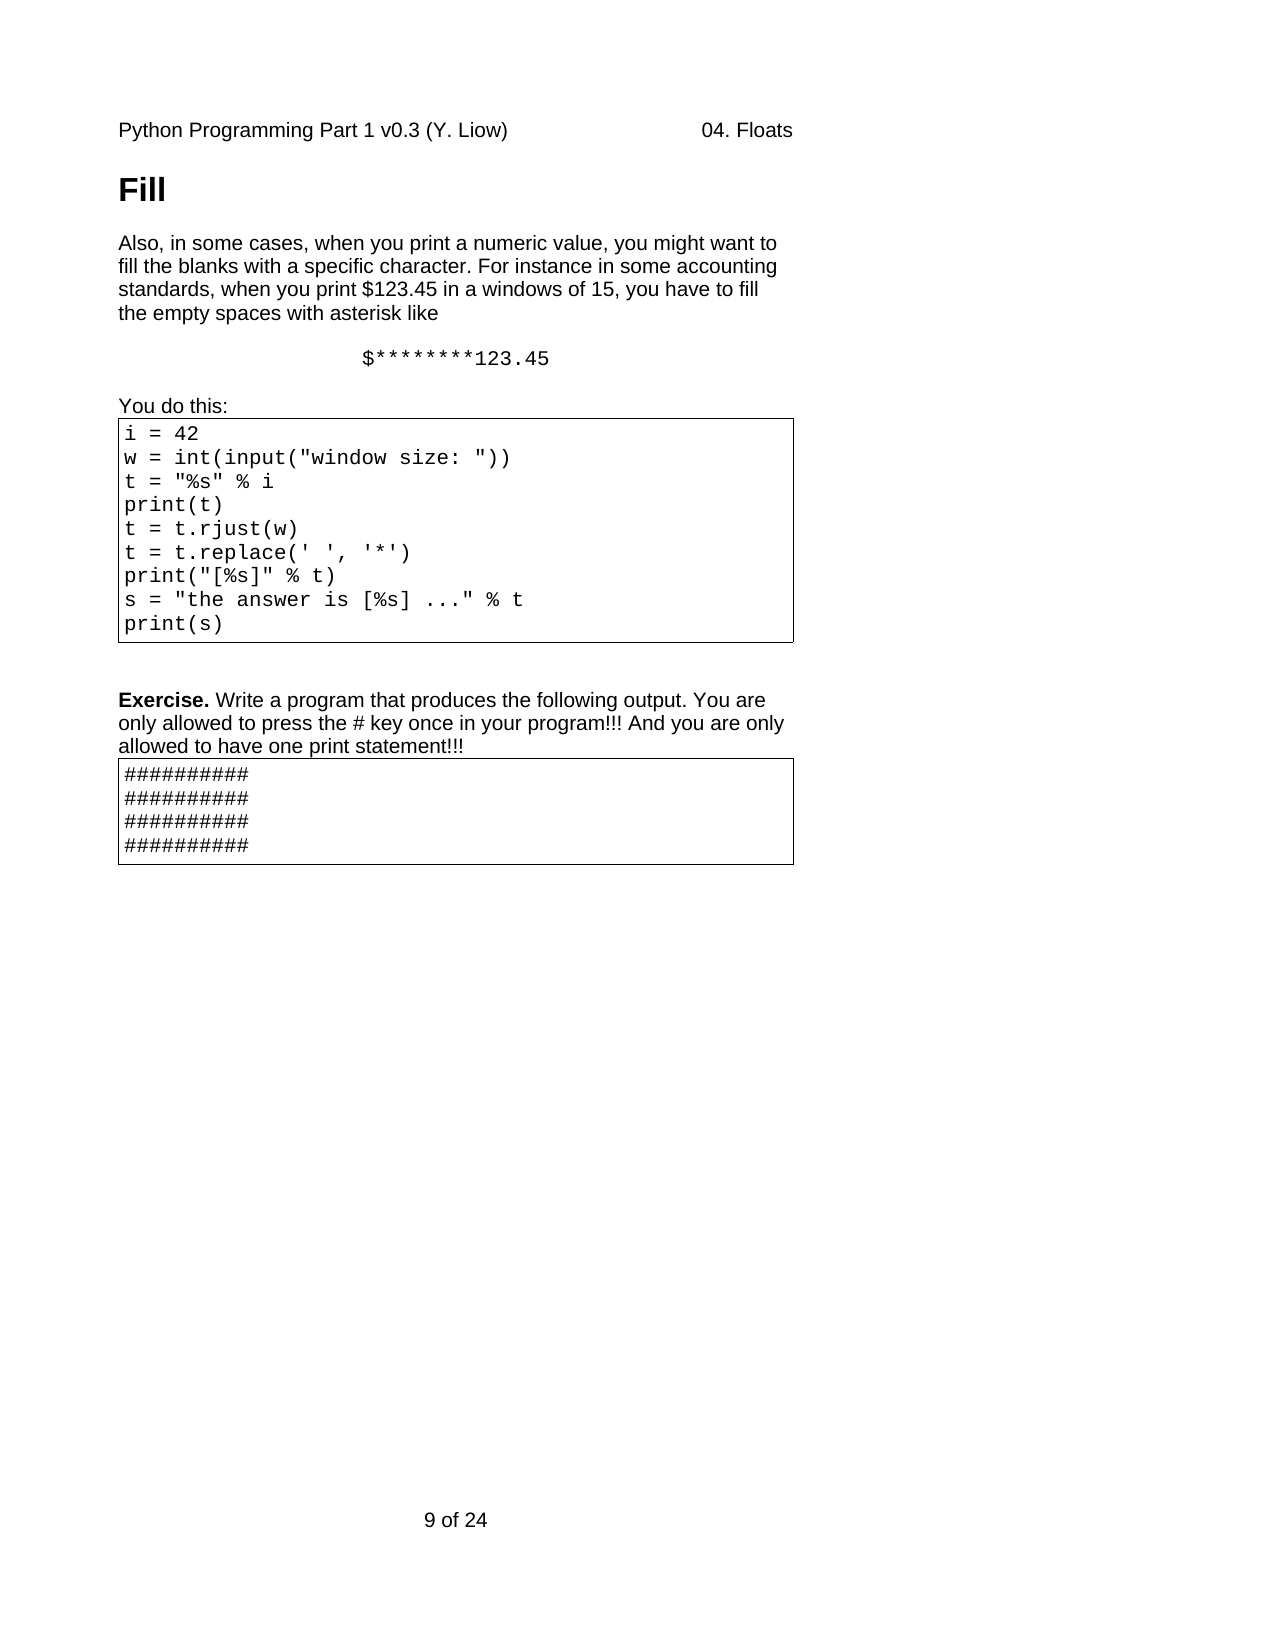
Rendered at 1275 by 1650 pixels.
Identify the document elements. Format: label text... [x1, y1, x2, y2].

text Exercise. Write a program that produces the following output. You are only allowed to press the # key once in your program!!! And you are only allowed to have one print statement!!! [118, 688, 793, 758]
table_header i = 42 w = int(input("window size: ")) t = "%s" % i print(t) t = t.rjust(w) t = t.replace(' ', '*') print("[%s]" % t) s = "the answer is [%s] ..." % t print(s) [119, 419, 793, 642]
text Also, in some cases, when you print a numeric value, you might want to fill the blanks with a specific character. For instance in some accounting standards, when you print $123.45 in a windows of 15, you have to fill the empty spaces with asterisk like [118, 231, 793, 324]
table_header ########## ########## ########## ########## [119, 759, 793, 864]
text You do this: [118, 394, 793, 418]
text Fill [118, 171, 793, 208]
text $********123.45 [118, 347, 793, 371]
